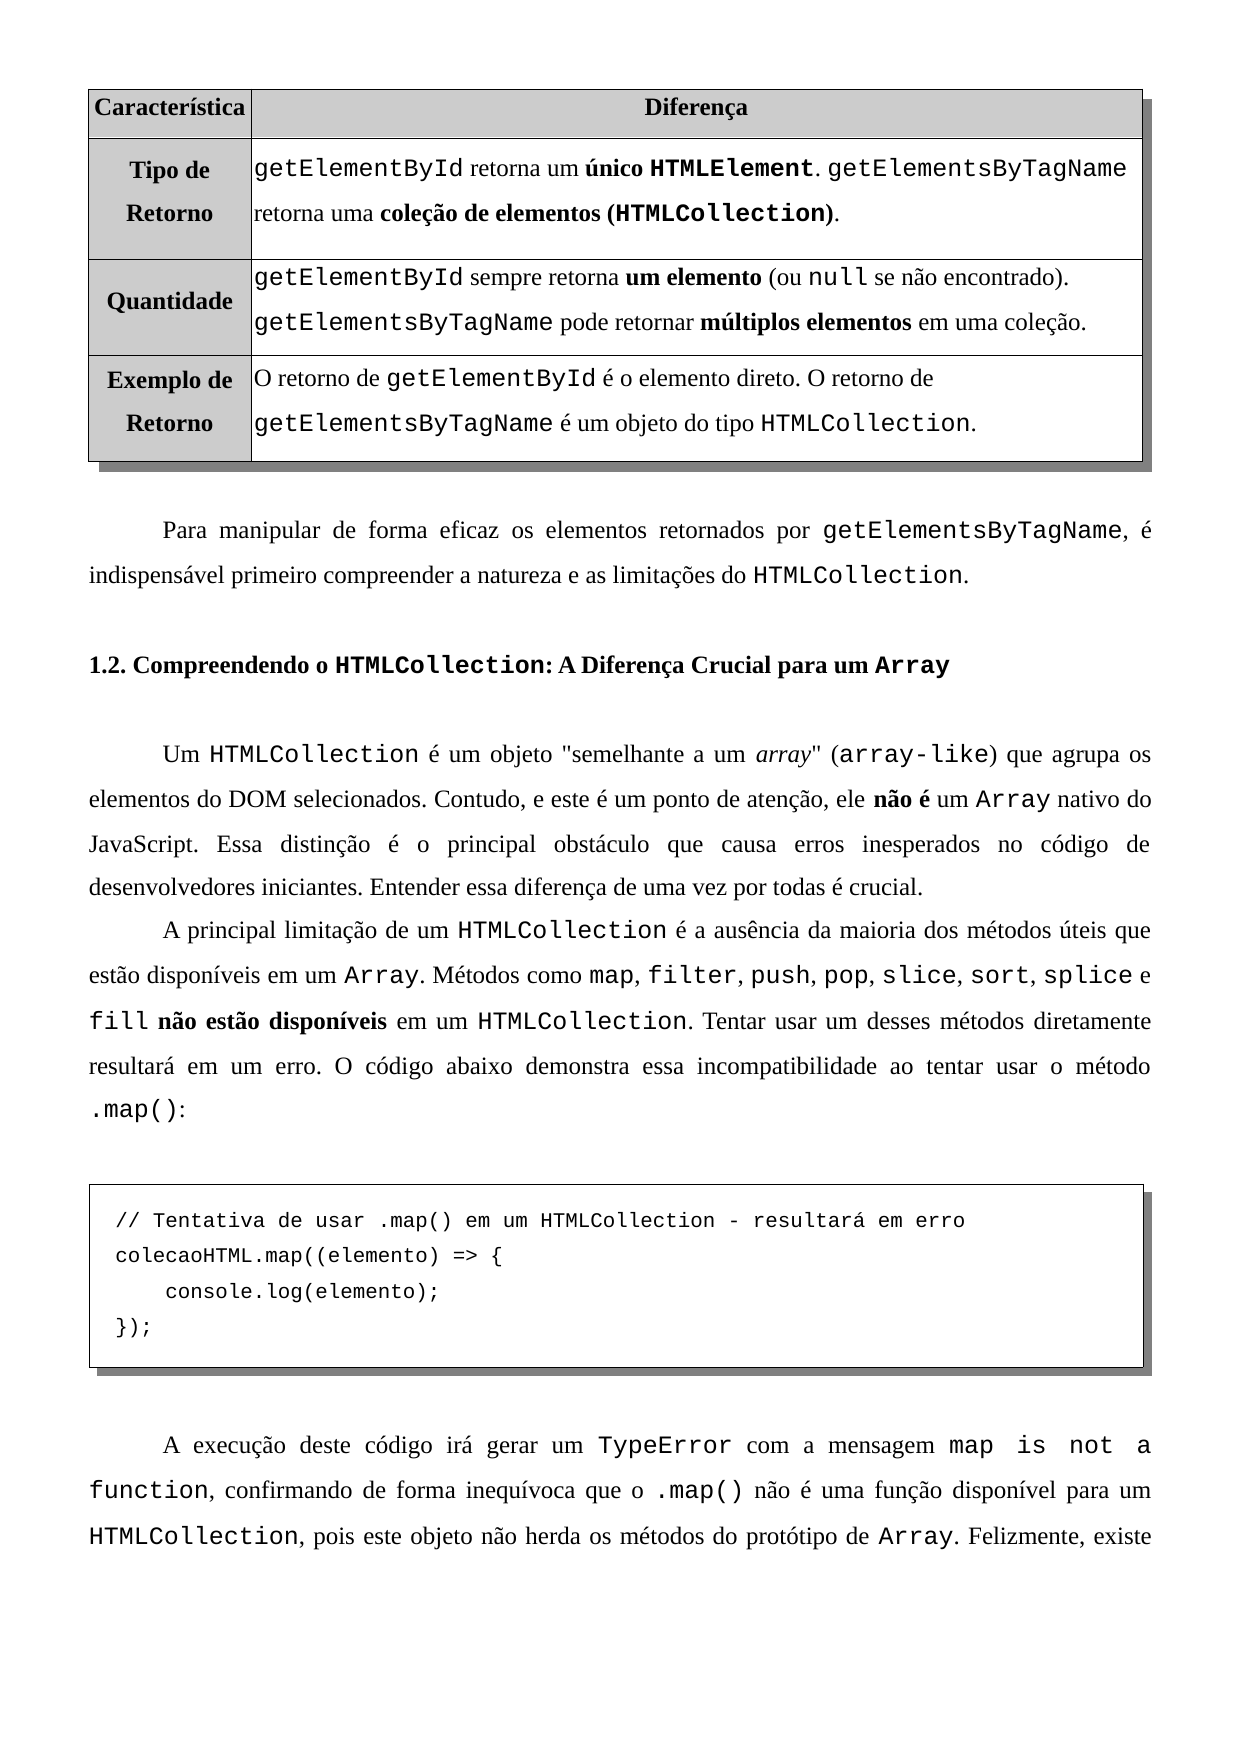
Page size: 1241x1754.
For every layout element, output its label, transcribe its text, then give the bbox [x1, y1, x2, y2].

table_cell O retorno de getElementById é o elemento direto. O retorno de getElementsByTagName é um objeto do tipo HTMLCollection. [252, 356, 1142, 461]
table_header Diferença [252, 90, 1142, 137]
text A execução deste código irá gerar um TypeError com a mensagem map is not a function, confirmando de forma inequívoca que o .map() não é uma função disponível para um HTMLCollection, pois este objeto não herda os métodos do protótipo de Array. Felizmente, existe [88, 1430, 1152, 1552]
table_cell getElementById sempre retorna um elemento (ou null se não encontrado). getElementsByTagName pode retornar múltiplos elementos em uma coleção. [252, 260, 1142, 355]
text Um HTMLCollection é um objeto "semelhante a um array" (array-like) que agrupa os elementos do DOM selecionados. Contudo, e este é um ponto de atenção, ele não é um Array nativo do JavaScript. Essa distinção é o principal obstáculo que causa erros inesperados no código de desenvolvedores iniciantes. Entender essa diferença de uma vez por todas é crucial. [88, 739, 1152, 901]
text colecaoHTML.map((elemento) => { [90, 1219, 1143, 1254]
text A principal limitação de um HTMLCollection é a ausência da maioria dos métodos úteis que estão disponíveis em um Array. Métodos como map, filter, push, pop, slice, sort, splice e fill não estão disponíveis em um HTMLCollection. Tentar usar um desses métodos diretamente resultará em um erro. O código abaixo demonstra essa incompatibilidade ao tentar usar o método .map(): [88, 915, 1152, 1125]
table_cell Exemplo de Retorno [89, 356, 251, 461]
subtitle Compreendendo o HTMLCollection: A Diferença Crucial para um Array [88, 650, 1152, 681]
text // Tentativa de usar .map() em um HTMLCollection - resultará em erro [90, 1185, 1143, 1219]
table_header Característica [89, 90, 251, 137]
text console.log(elemento); [90, 1254, 1143, 1290]
table_cell Quantidade [89, 260, 251, 355]
table_cell getElementById retorna um único HTMLElement. getElementsByTagName retorna uma coleção de elementos (HTMLCollection). [252, 139, 1142, 259]
text Para manipular de forma eficaz os elementos retornados por getElementsByTagName, é indispensável primeiro compreender a natureza e as limitações do HTMLCollection. [88, 515, 1152, 591]
table_cell Tipo de Retorno [89, 139, 251, 259]
text }); [90, 1290, 1143, 1367]
